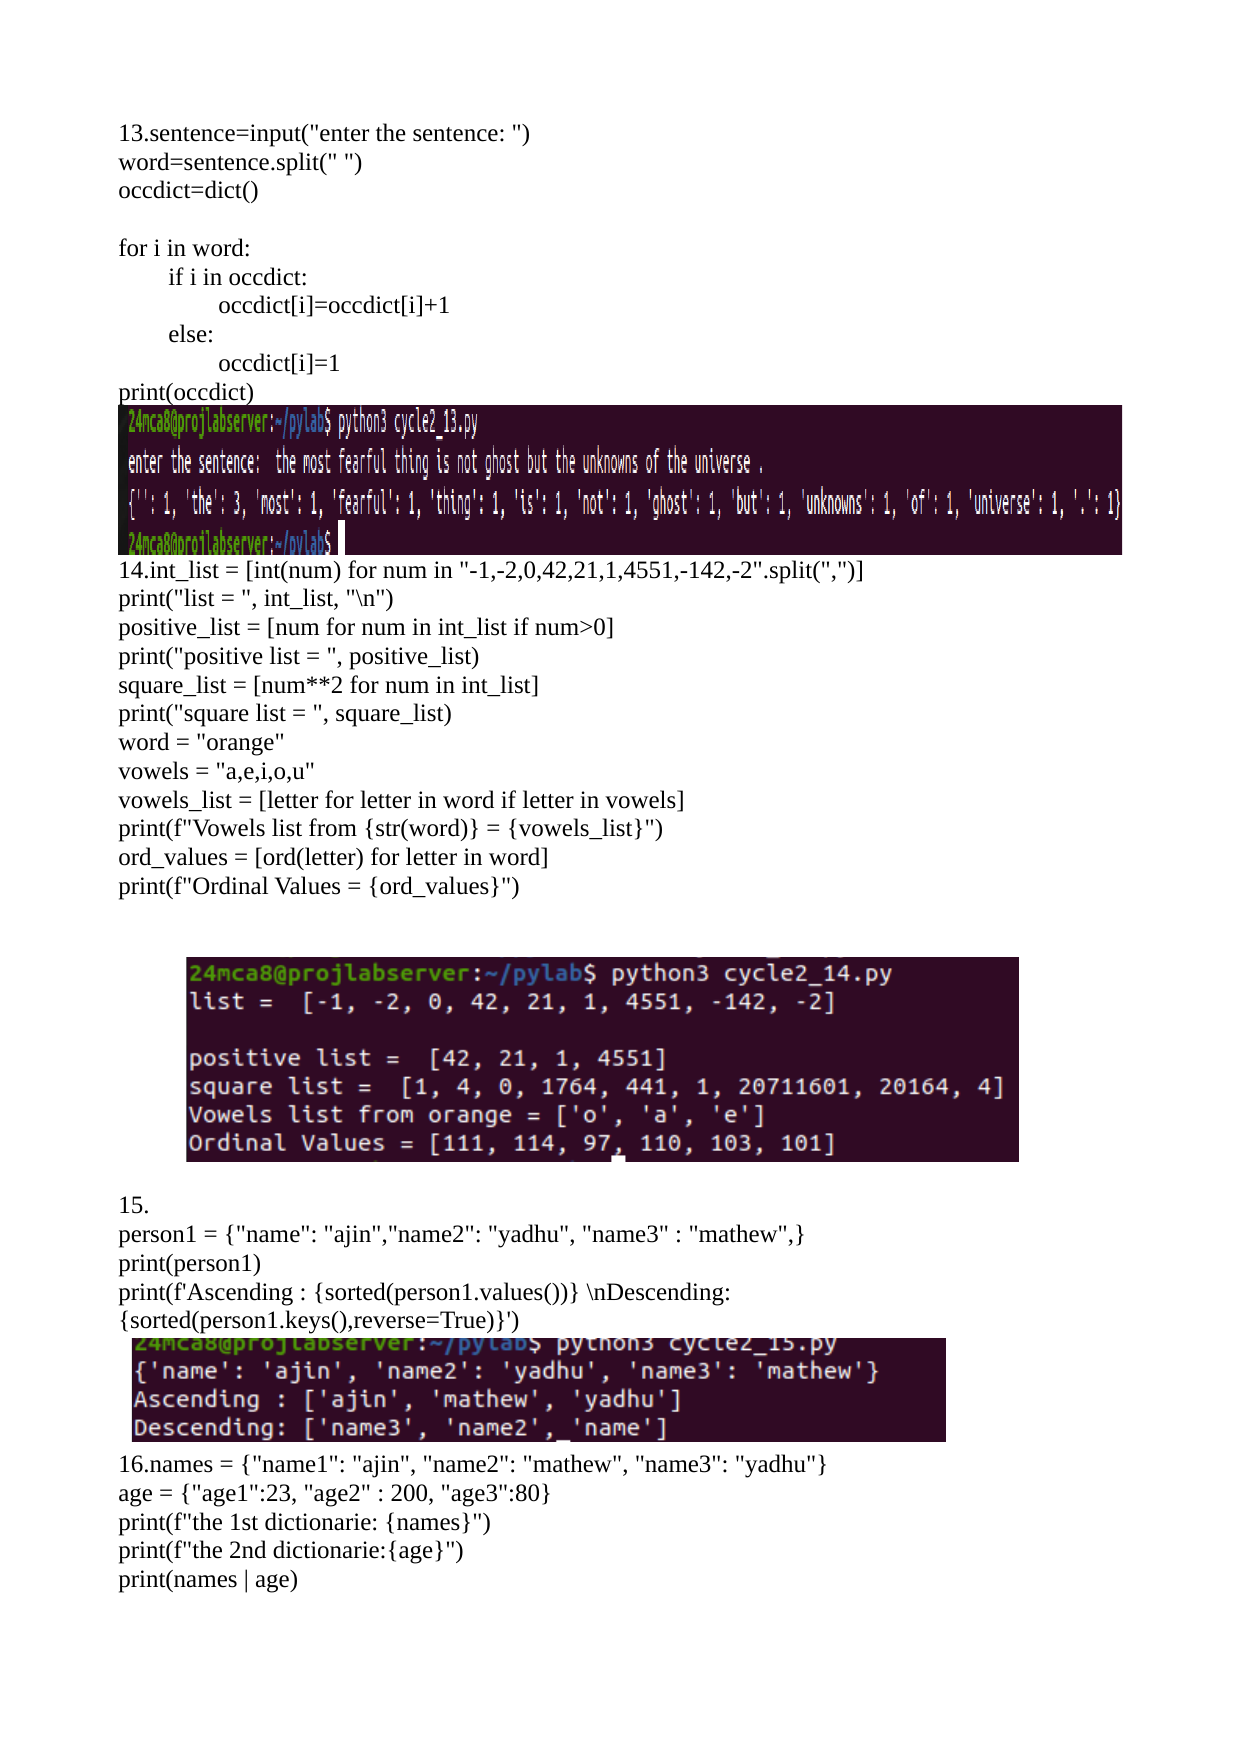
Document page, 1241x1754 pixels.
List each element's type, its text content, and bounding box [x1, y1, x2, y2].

text print("list = ", int_list, "\n") [118, 583, 1122, 612]
text if i in occdict: [118, 262, 1122, 291]
text 13.sentence=input("enter the sentence: ") [118, 118, 1122, 147]
text 14.int_list = [int(num) for num in "-1,-2,0,42,21,1,4551,-142,-2".split(",")] [118, 555, 1122, 583]
text else: [118, 319, 1122, 348]
text print(f"the 2nd dictionarie:{age}") [118, 1535, 1122, 1564]
text 15. [118, 1190, 1122, 1219]
text square_list = [num**2 for num in int_list] [118, 670, 1122, 698]
picture [131, 1338, 946, 1442]
text occdict=dict() [118, 176, 1122, 204]
text print(names | age) [118, 1564, 1122, 1593]
text print(f"the 1st dictionarie: {names}") [118, 1507, 1122, 1535]
text age = {"age1":23, "age2" : 200, "age3":80} [118, 1478, 1122, 1507]
text print(occdict) [118, 377, 1122, 405]
text ord_values = [ord(letter) for letter in word] [118, 842, 1122, 871]
text print(f"Vowels list from {str(word)} = {vowels_list}") [118, 813, 1122, 842]
picture [186, 957, 1019, 1162]
text positive_list = [num for num in int_list if num>0] [118, 612, 1122, 641]
text person1 = {"name": "ajin","name2": "yadhu", "name3" : "mathew",} [118, 1219, 1122, 1248]
text for i in word: [118, 233, 1122, 262]
text 16.names = {"name1": "ajin", "name2": "mathew", "name3": "yadhu"} [118, 1449, 1122, 1478]
text print(f'Ascending : {sorted(person1.values())} \nDescending: {sorted(person1.keys(),reverse=True)}') [118, 1277, 1122, 1334]
text vowels_list = [letter for letter in word if letter in vowels] [118, 785, 1122, 813]
text print(f"Ordinal Values = {ord_values}") [118, 871, 1122, 900]
text occdict[i]=1 [118, 348, 1122, 377]
text print(person1) [118, 1248, 1122, 1277]
text word = "orange" [118, 727, 1122, 756]
picture [118, 405, 1123, 555]
text word=sentence.split(" ") [118, 147, 1122, 176]
text print("square list = ", square_list) [118, 698, 1122, 727]
text print("positive list = ", positive_list) [118, 641, 1122, 670]
text occdict[i]=occdict[i]+1 [118, 291, 1122, 319]
text vowels = "a,e,i,o,u" [118, 756, 1122, 785]
